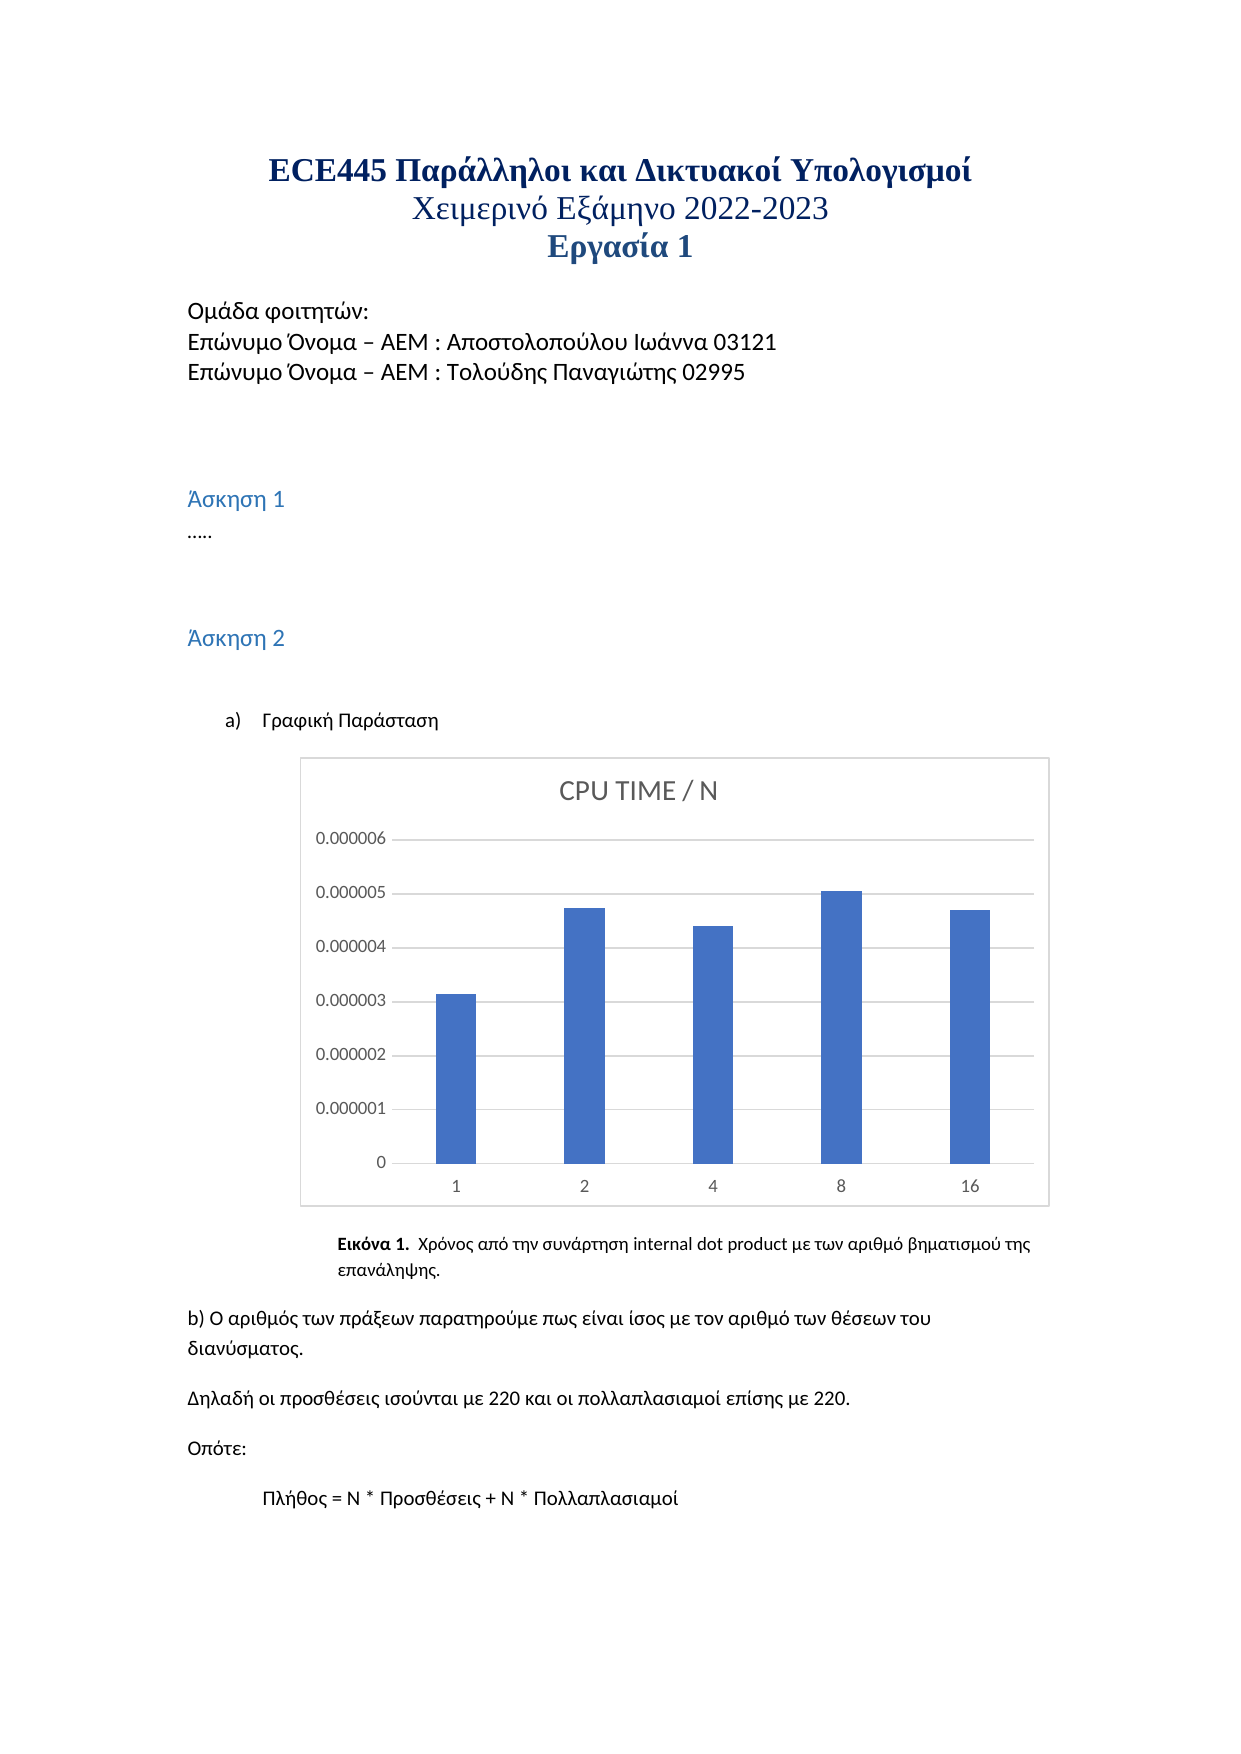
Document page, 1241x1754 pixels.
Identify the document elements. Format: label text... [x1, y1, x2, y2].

text ECE445 Παράλληλοι και Δικτυακοί Υπολογισμοί [187, 150, 1053, 188]
text Εργασία 1 [187, 227, 1053, 265]
text Πλήθος = Ν * Προσθέσεις + Ν * Πολλαπλασιαμοί [187, 1485, 1053, 1510]
text Ομάδα φοιτητών: [187, 296, 1053, 326]
list Γραφική Παράσταση [225, 707, 1053, 732]
text Εικόνα 1. Χρόνος από την συνάρτηση internal dot product με των αριθμό βηματισμού της επανάληψης. [337, 1232, 1053, 1281]
text Χειμερινό Εξάμηνο 2022-2023 [187, 188, 1053, 227]
text Οπότε: [187, 1435, 1053, 1460]
text Επώνυμο Όνομα – ΑΕΜ : Αποστολοπούλου Ιωάννα 03121 [187, 326, 1053, 357]
text b) Ο αριθμός των πράξεων παρατηρούμε πως είναι ίσος με τον αριθμό των θέσεων του διανύσματος. [187, 1306, 1053, 1360]
subtitle Άσκηση 2 [187, 622, 1053, 652]
subtitle Άσκηση 1 [187, 483, 1053, 513]
text Δηλαδή οι προσθέσεις ισούνται με 220 και οι πολλαπλασιαμοί επίσης με 220. [187, 1385, 1053, 1410]
text Επώνυμο Όνομα – ΑΕΜ : Τολούδης Παναγιώτης 02995 [187, 357, 1053, 387]
text ….. [187, 518, 1053, 543]
